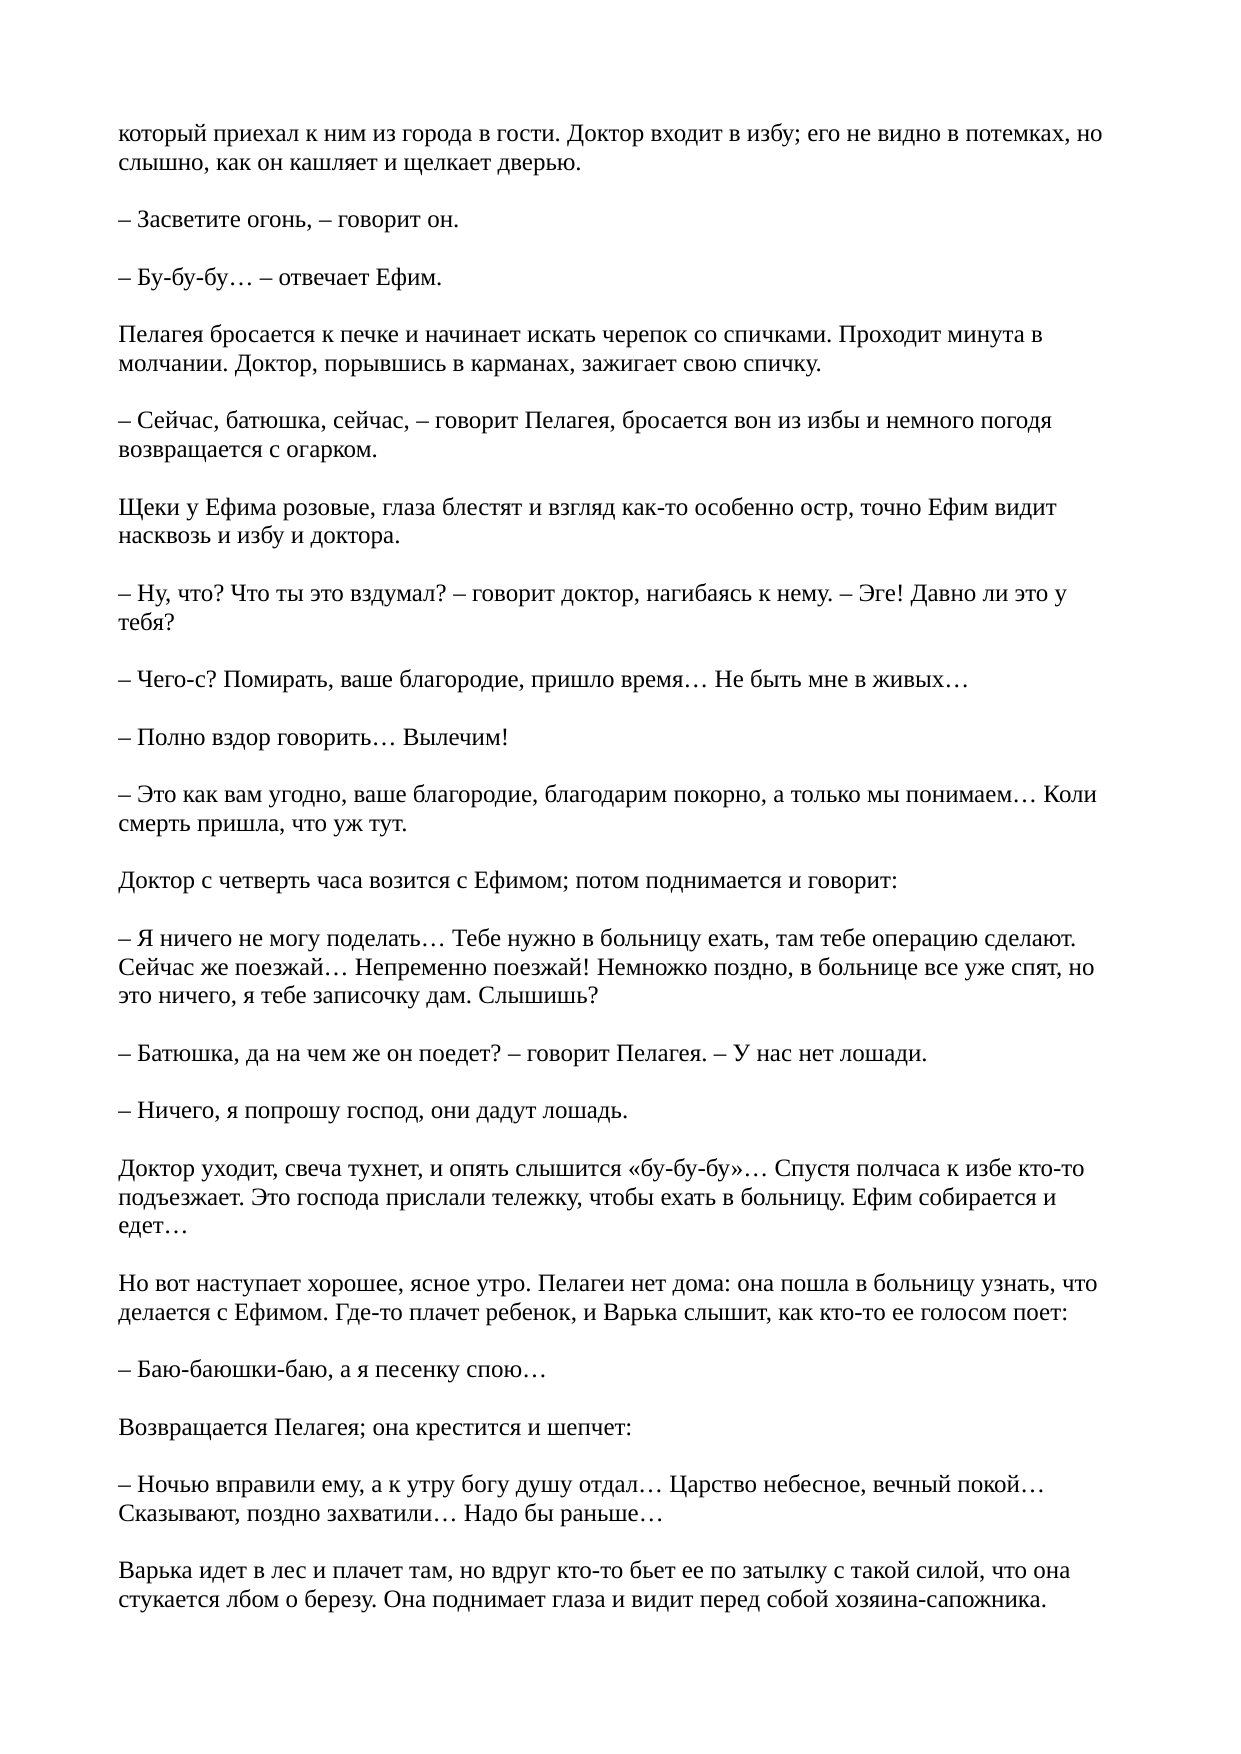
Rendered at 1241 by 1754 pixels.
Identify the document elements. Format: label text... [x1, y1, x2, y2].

text – Ничего, я попрошу господ, они дадут лошадь. [118, 1096, 1122, 1124]
text который приехал к ним из города в гости. Доктор входит в избу; его не видно в потемках, но слышно, как он кашляет и щелкает дверью. [118, 118, 1122, 176]
text – Засветите огонь, – говорит он. [118, 204, 1122, 233]
text Пелагея бросается к печке и начинает искать черепок со спичками. Проходит минута в молчании. Доктор, порывшись в карманах, зажигает свою спичку. [118, 319, 1122, 377]
text – Сейчас, батюшка, сейчас, – говорит Пелагея, бросается вон из избы и немного погодя возвращается с огарком. [118, 406, 1122, 463]
text – Ночью вправили ему, а к утру богу душу отдал… Царство небесное, вечный покой… Сказывают, поздно захватили… Надо бы раньше… [118, 1469, 1122, 1527]
text – Баю-баюшки-баю, а я песенку спою… [118, 1354, 1122, 1383]
text – Ну, что? Что ты это вздумал? – говорит доктор, нагибаясь к нему. – Эге! Давно ли это у тебя? [118, 578, 1122, 636]
text – Бу-бу-бу… – отвечает Ефим. [118, 262, 1122, 291]
text – Это как вам угодно, ваше благородие, благодарим покорно, а только мы понимаем… Коли смерть пришла, что уж тут. [118, 779, 1122, 837]
text Но вот наступает хорошее, ясное утро. Пелагеи нет дома: она пошла в больницу узнать, что делается с Ефимом. Где-то плачет ребенок, и Варька слышит, как кто-то ее голосом поет: [118, 1268, 1122, 1326]
text Доктор уходит, свеча тухнет, и опять слышится «бу-бу-бу»… Спустя полчаса к избе кто-то подъезжает. Это господа прислали тележку, чтобы ехать в больницу. Ефим собирается и едет… [118, 1153, 1122, 1239]
text – Чего-с? Помирать, ваше благородие, пришло время… Не быть мне в живых… [118, 664, 1122, 693]
text Щеки у Ефима розовые, глаза блестят и взгляд как-то особенно остр, точно Ефим видит насквозь и избу и доктора. [118, 492, 1122, 549]
text Варька идет в лес и плачет там, но вдруг кто-то бьет ее по затылку с такой силой, что она стукается лбом о березу. Она поднимает глаза и видит перед собой хозяина-сапожника. [118, 1556, 1122, 1613]
text Возвращается Пелагея; она крестится и шепчет: [118, 1412, 1122, 1441]
text Доктор с четверть часа возится с Ефимом; потом поднимается и говорит: [118, 866, 1122, 894]
text – Я ничего не могу поделать… Тебе нужно в больницу ехать, там тебе операцию сделают. Сейчас же поезжай… Непременно поезжай! Немножко поздно, в больнице все уже спят, но это ничего, я тебе записочку дам. Слышишь? [118, 923, 1122, 1009]
text – Полно вздор говорить… Вылечим! [118, 722, 1122, 751]
text – Батюшка, да на чем же он поедет? – говорит Пелагея. – У нас нет лошади. [118, 1038, 1122, 1067]
